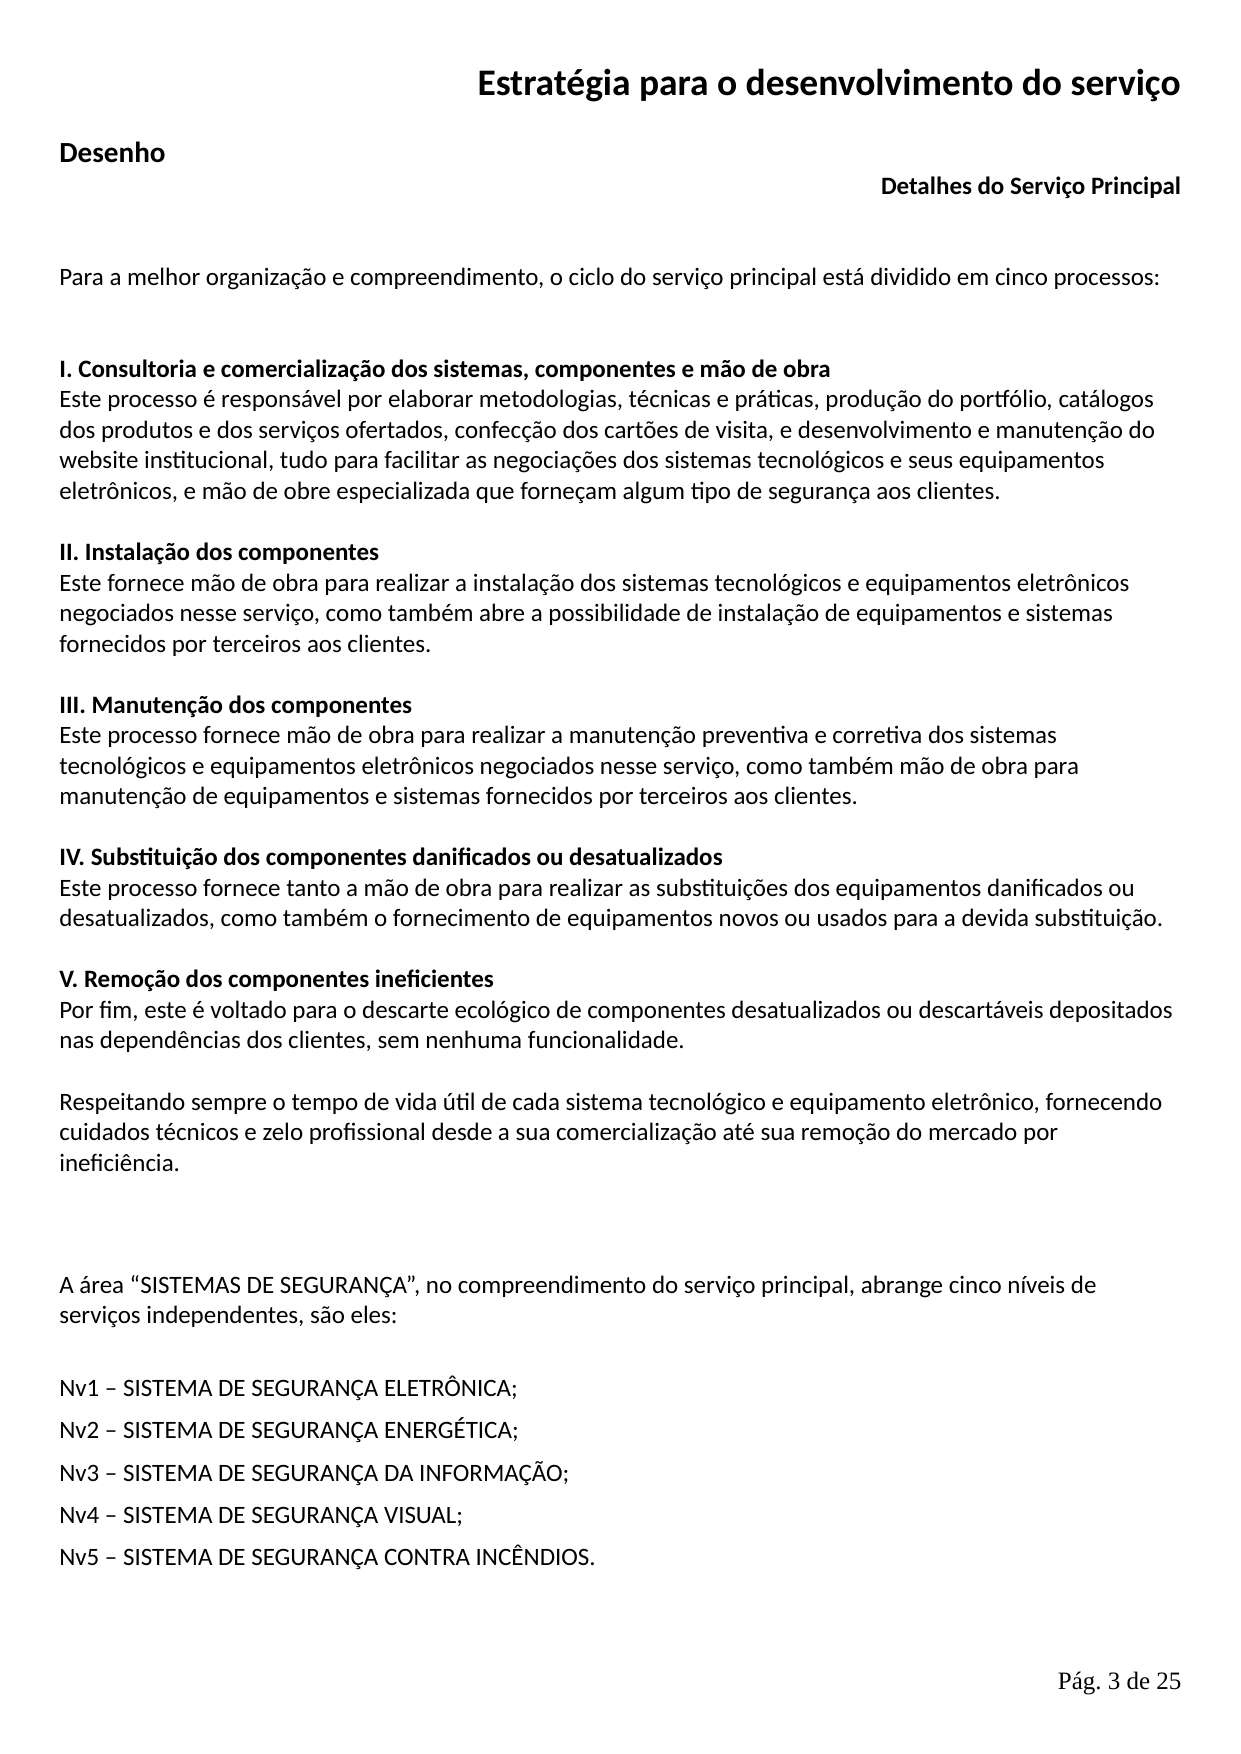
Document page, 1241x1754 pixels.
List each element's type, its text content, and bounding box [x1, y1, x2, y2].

text IV. Substituição dos componentes danificados ou desatualizados [59, 841, 1181, 872]
text Nv3 – SISTEMA DE SEGURANÇA DA INFORMAÇÃO; [59, 1457, 1181, 1487]
text Nv2 – SISTEMA DE SEGURANÇA ENERGÉTICA; [59, 1414, 1181, 1445]
text III. Manutenção dos componentes [59, 689, 1181, 719]
text Por fim, este é voltado para o descarte ecológico de componentes desatualizados ou descartáveis depositados nas dependências dos clientes, sem nenhuma funcionalidade. [59, 994, 1181, 1055]
text V. Remoção dos componentes ineficientes [59, 963, 1181, 994]
text A área “SISTEMAS DE SEGURANÇA”, no compreendimento do serviço principal, abrange cinco níveis de serviços independentes, são eles: [59, 1269, 1181, 1330]
text Nv1 – SISTEMA DE SEGURANÇA ELETRÔNICA; [59, 1372, 1181, 1403]
text Este processo fornece mão de obra para realizar a manutenção preventiva e corretiva dos sistemas tecnológicos e equipamentos eletrônicos negociados nesse serviço, como também mão de obra para manutenção de equipamentos e sistemas fornecidos por terceiros aos clientes. [59, 719, 1181, 811]
text Desenho [59, 134, 1181, 170]
text Nv5 – SISTEMA DE SEGURANÇA CONTRA INCÊNDIOS. [59, 1541, 1181, 1572]
text Para a melhor organização e compreendimento, o ciclo do serviço principal está dividido em cinco processos: [59, 262, 1181, 292]
text Este fornece mão de obra para realizar a instalação dos sistemas tecnológicos e equipamentos eletrônicos negociados nesse serviço, como também abre a possibilidade de instalação de equipamentos e sistemas fornecidos por terceiros aos clientes. [59, 567, 1181, 658]
text Detalhes do Serviço Principal [59, 170, 1181, 201]
text Este processo fornece tanto a mão de obra para realizar as substituições dos equipamentos danificados ou desatualizados, como também o fornecimento de equipamentos novos ou usados para a devida substituição. [59, 872, 1181, 933]
text Nv4 – SISTEMA DE SEGURANÇA VISUAL; [59, 1499, 1181, 1529]
text Este processo é responsável por elaborar metodologias, técnicas e práticas, produção do portfólio, catálogos dos produtos e dos serviços ofertados, confecção dos cartões de visita, e desenvolvimento e manutenção do website institucional, tudo para facilitar as negociações dos sistemas tecnológicos e seus equipamentos eletrônicos, e mão de obre especializada que forneçam algum tipo de segurança aos clientes. [59, 384, 1181, 506]
text I. Consultoria e comercialização dos sistemas, componentes e mão de obra [59, 353, 1181, 384]
text Respeitando sempre o tempo de vida útil de cada sistema tecnológico e equipamento eletrônico, fornecendo cuidados técnicos e zelo profissional desde a sua comercialização até sua remoção do mercado por ineficiência. [59, 1086, 1181, 1177]
text II. Instalação dos componentes [59, 536, 1181, 567]
